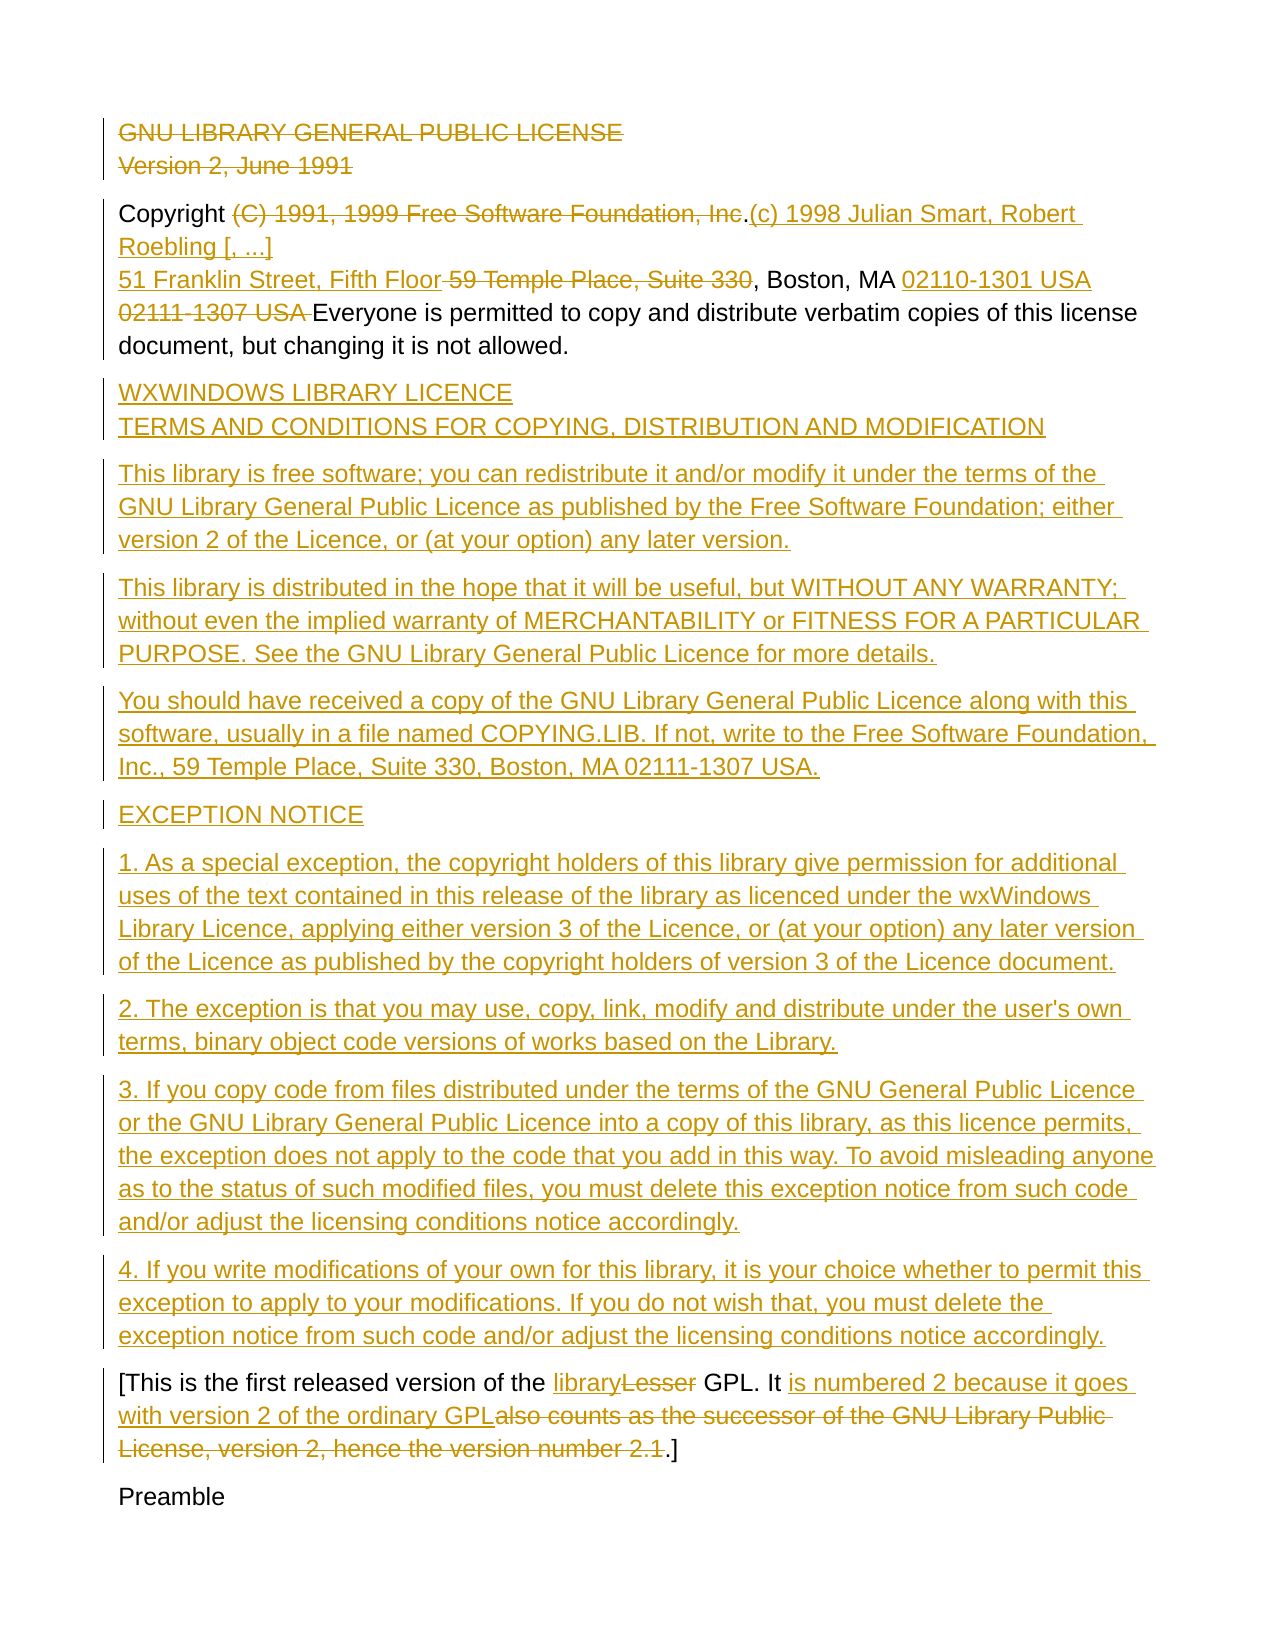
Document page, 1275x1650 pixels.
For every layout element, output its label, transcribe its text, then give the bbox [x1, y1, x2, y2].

text WXWINDOWS LIBRARY LICENCE TERMS AND CONDITIONS FOR COPYING, DISTRIBUTION AND MODIFICATION [118, 378, 1157, 440]
text 4. If you write modifications of your own for this library, it is your choice whether to permit this exception to apply to your modifications. If you do not wish that, you must delete the exception notice from such code and/or adjust the licensing conditions notice accordingly. [118, 1254, 1157, 1349]
text You should have received a copy of the GNU Library General Public Licence along with this software, usually in a file named COPYING.LIB. If not, write to the Free Software Foundation, Inc., 59 Temple Place, Suite 330, Boston, MA 02111-1307 USA. [118, 686, 1157, 781]
text Preamble [118, 1482, 1157, 1511]
text EXCEPTION NOTICE [118, 800, 1157, 829]
text [This is the first released version of the library GPL. It is numbered 2 because it goes with version 2 of the ordinary GPL.] [118, 1368, 1157, 1463]
text 3. If you copy code from files distributed under the terms of the GNU General Public Licence or the GNU Library General Public Licence into a copy of this library, as this licence permits, the exception does not apply to the code that you add in this way. To avoid misleading anyone as to the status of such modified files, you must delete this exception notice from such code and/or adjust the licensing conditions notice accordingly. [118, 1075, 1157, 1236]
text 1. As a special exception, the copyright holders of this library give permission for additional uses of the text contained in this release of the library as licenced under the wxWindows Library Licence, applying either version 3 of the Licence, or (at your option) any later version of the Licence as published by the copyright holders of version 3 of the Licence document. [118, 848, 1157, 975]
text This library is free software; you can redistribute it and/or modify it under the terms of the GNU Library General Public Licence as published by the Free Software Foundation; either version 2 of the Licence, or (at your option) any later version. [118, 459, 1157, 554]
text 2. The exception is that you may use, copy, link, modify and distribute under the user's own terms, binary object code versions of works based on the Library. [118, 994, 1157, 1056]
text Copyright .(c) 1998 Julian Smart, Robert Roebling [, ...] 51 Franklin Street, Fifth Floor, Boston, MA 02110-1301 USA Everyone is permitted to copy and distribute verbatim copies of this license document, but changing it is not allowed. [118, 199, 1157, 359]
text This library is distributed in the hope that it will be useful, but WITHOUT ANY WARRANTY; without even the implied warranty of MERCHANTABILITY or FITNESS FOR A PARTICULAR PURPOSE. See the GNU Library General Public Licence for more details. [118, 573, 1157, 667]
